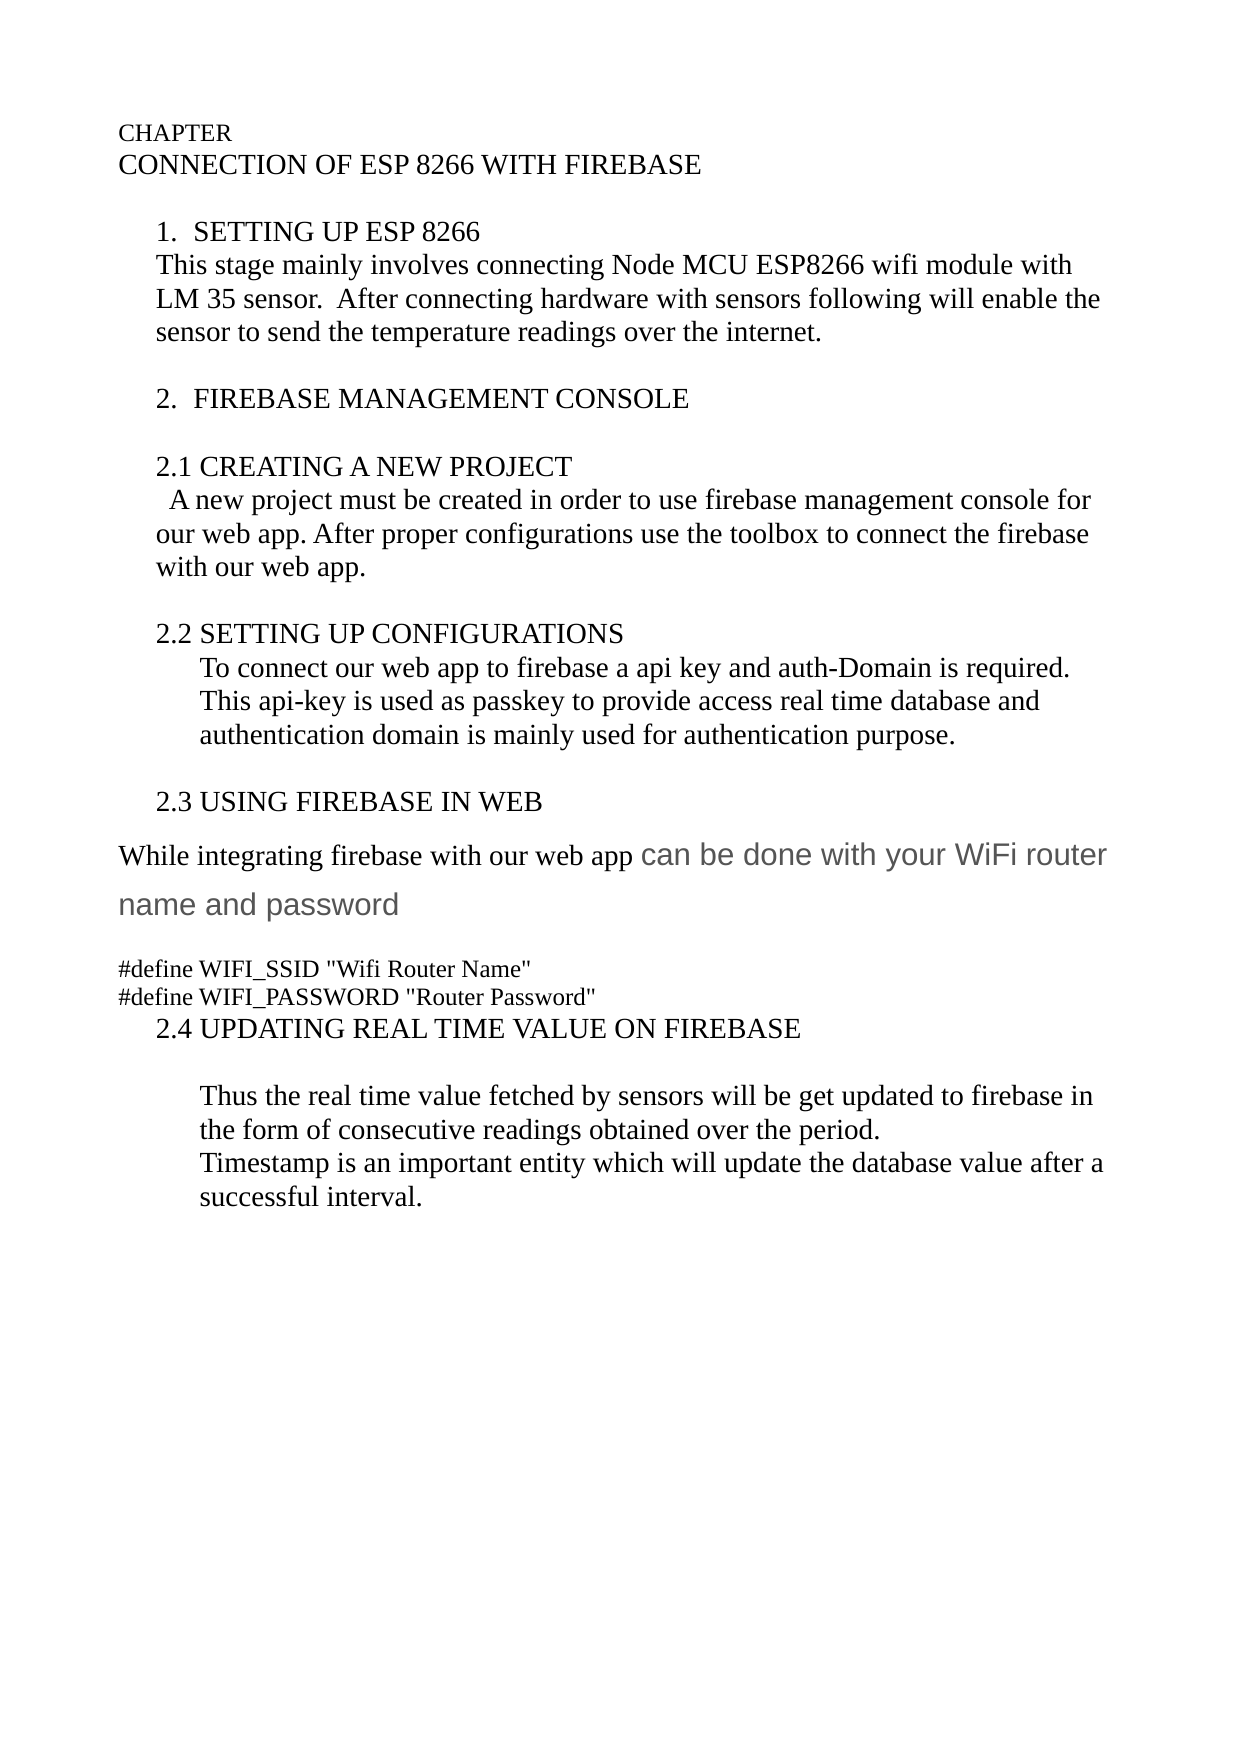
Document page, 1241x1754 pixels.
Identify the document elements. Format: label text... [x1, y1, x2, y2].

list SETTING UP CONFIGURATIONS [156, 616, 1122, 650]
list Thus the real time value fetched by sensors will be get updated to firebase in the form of consecutive readings obtained over the period. [199, 1078, 1122, 1145]
text This stage mainly involves connecting Node MCU ESP8266 wifi module with LM 35 sensor. After connecting hardware with sensors following will enable the sensor to send the temperature readings over the internet. [156, 247, 1122, 348]
list This api-key is used as passkey to provide access real time database and authentication domain is mainly used for authentication purpose. [199, 683, 1122, 751]
text CHAPTER [118, 118, 1122, 147]
list UPDATING REAL TIME VALUE ON FIREBASE [156, 1011, 1122, 1045]
text A new project must be created in order to use firebase management console for our web app. After proper configurations use the toolbox to connect the firebase with our web app. [156, 482, 1122, 583]
list USING FIREBASE IN WEB [156, 784, 1122, 818]
list Timestamp is an important entity which will update the database value after a successful interval. [199, 1145, 1122, 1212]
text CONNECTION OF ESP 8266 WITH FIREBASE [118, 147, 1122, 180]
list SETTING UP ESP 8266 [156, 214, 1122, 247]
text #define WIFI_SSID "Wifi Router Name" #define WIFI_PASSWORD "Router Password" [118, 954, 1122, 1011]
list CREATING A NEW PROJECT [156, 449, 1122, 482]
list FIREBASE MANAGEMENT CONSOLE [156, 382, 1122, 415]
text While integrating firebase with our web app can be done with your WiFi router name and password [118, 822, 1122, 922]
list To connect our web app to firebase a api key and auth-Domain is required. [199, 650, 1122, 683]
